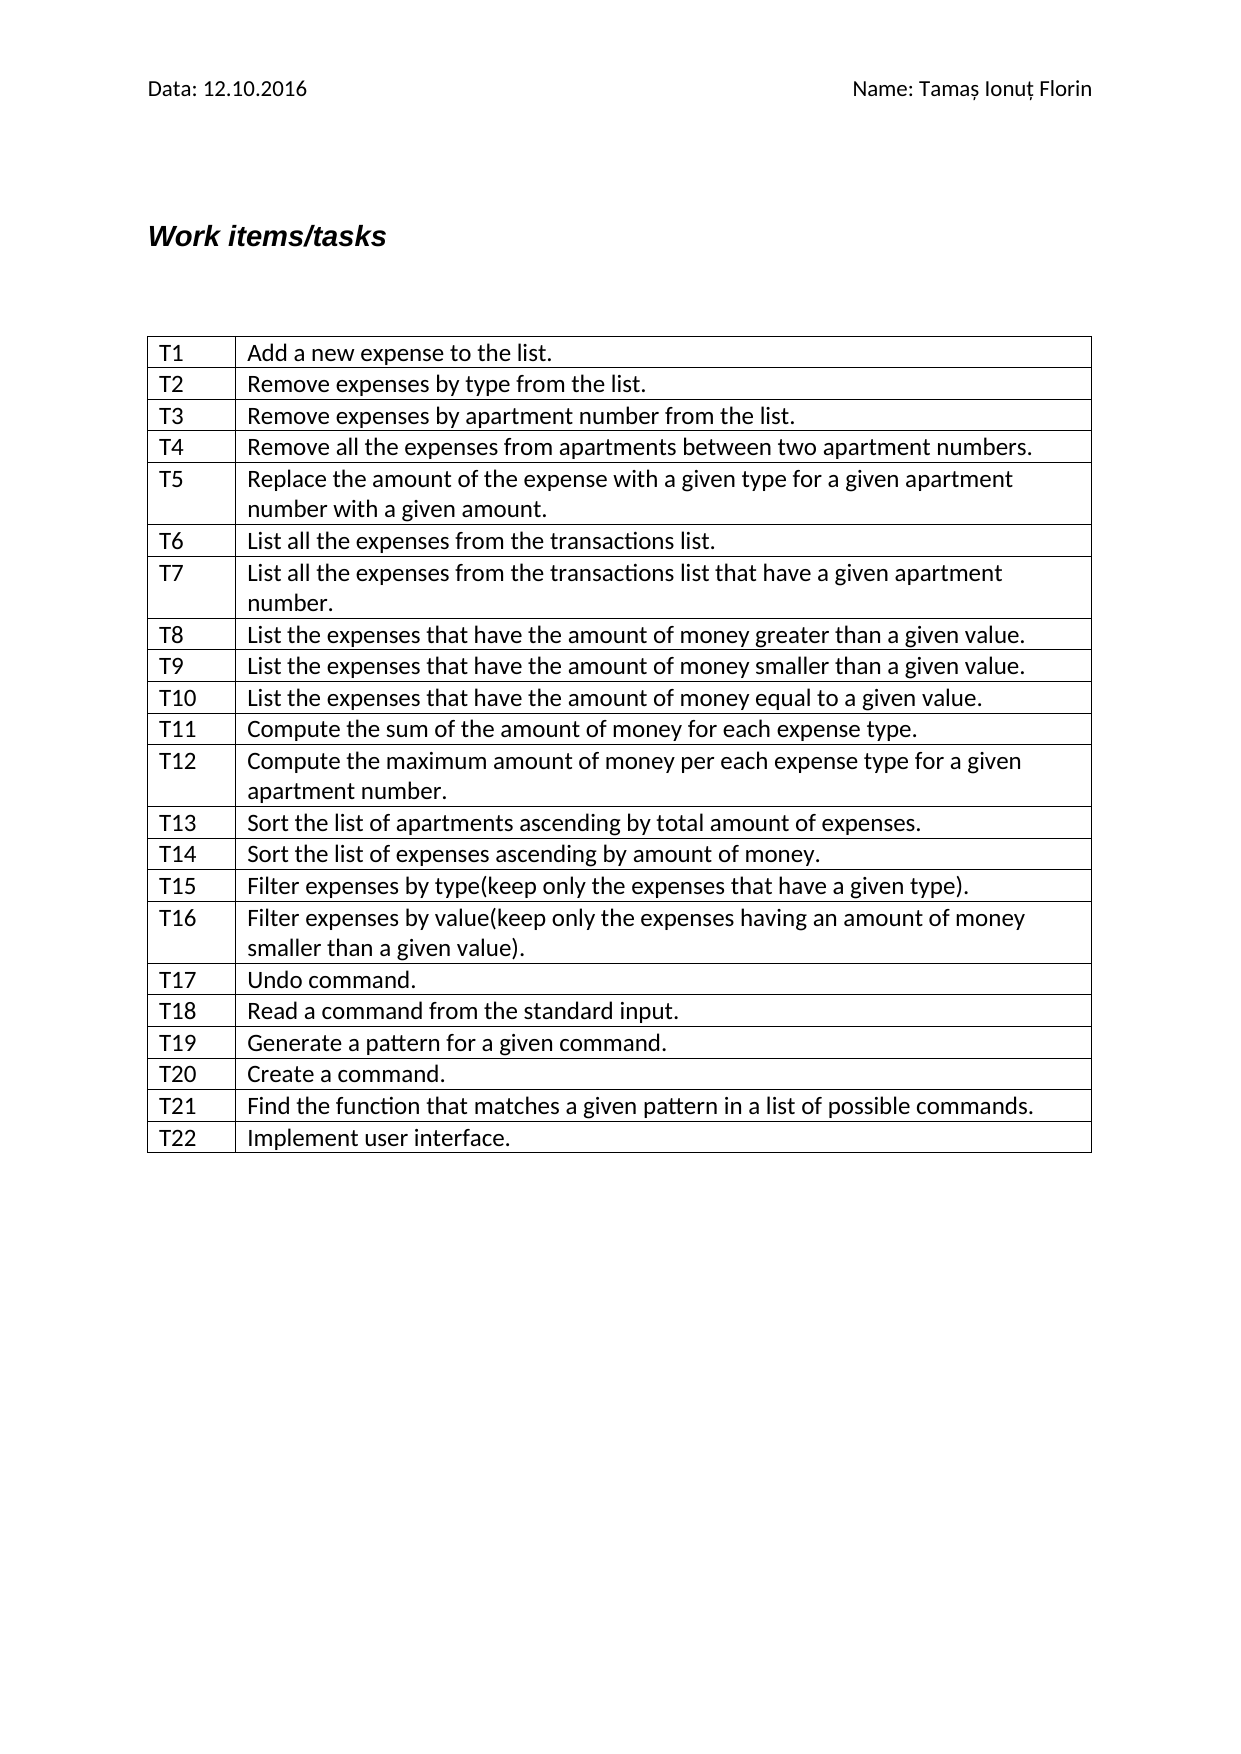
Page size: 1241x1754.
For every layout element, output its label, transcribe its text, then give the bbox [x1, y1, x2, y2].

table_cell T17 [148, 964, 235, 994]
text Work items/tasks [148, 219, 1093, 252]
table_cell Remove expenses by type from the list. [236, 368, 1091, 399]
table_cell Create a command. [236, 1059, 1091, 1089]
table_cell T8 [148, 619, 235, 649]
table_cell T14 [148, 839, 235, 869]
table_cell T19 [148, 1027, 235, 1057]
table_cell Replace the amount of the expense with a given type for a given apartment number with a given amount. [236, 463, 1091, 524]
table_cell Remove all the expenses from apartments between two apartment numbers. [236, 431, 1091, 462]
table_cell List the expenses that have the amount of money greater than a given value. [236, 619, 1091, 649]
table_cell T16 [148, 902, 235, 963]
table_cell Compute the sum of the amount of money for each expense type. [236, 714, 1091, 744]
table_cell T13 [148, 807, 235, 838]
table_cell T18 [148, 995, 235, 1026]
table_cell Sort the list of expenses ascending by amount of money. [236, 839, 1091, 869]
table_cell Find the function that matches a given pattern in a list of possible commands. [236, 1090, 1091, 1121]
table_header T1 [148, 337, 235, 367]
table_cell T3 [148, 400, 235, 430]
table_cell T11 [148, 714, 235, 744]
table_cell T20 [148, 1059, 235, 1089]
table_cell Sort the list of apartments ascending by total amount of expenses. [236, 807, 1091, 838]
table_cell T9 [148, 650, 235, 681]
table_cell Remove expenses by apartment number from the list. [236, 400, 1091, 430]
table_cell List all the expenses from the transactions list that have a given apartment number. [236, 557, 1091, 618]
table_cell Read a command from the standard input. [236, 995, 1091, 1026]
table_cell T5 [148, 463, 235, 524]
table_cell List the expenses that have the amount of money smaller than a given value. [236, 650, 1091, 681]
table_cell List all the expenses from the transactions list. [236, 525, 1091, 556]
table_cell T6 [148, 525, 235, 556]
table_cell List the expenses that have the amount of money equal to a given value. [236, 682, 1091, 712]
table_cell T15 [148, 870, 235, 901]
table_cell T2 [148, 368, 235, 399]
table_cell T4 [148, 431, 235, 462]
table_cell Compute the maximum amount of money per each expense type for a given apartment number. [236, 745, 1091, 806]
table_cell T21 [148, 1090, 235, 1121]
table_cell Undo command. [236, 964, 1091, 994]
table_cell Implement user interface. [236, 1122, 1091, 1152]
table_cell T7 [148, 557, 235, 618]
table_header Add a new expense to the list. [236, 337, 1091, 367]
table_cell T10 [148, 682, 235, 712]
table_cell T12 [148, 745, 235, 806]
table_cell Generate a pattern for a given command. [236, 1027, 1091, 1057]
table_cell Filter expenses by value(keep only the expenses having an amount of money smaller than a given value). [236, 902, 1091, 963]
table_cell Filter expenses by type(keep only the expenses that have a given type). [236, 870, 1091, 901]
table_cell T22 [148, 1122, 235, 1152]
